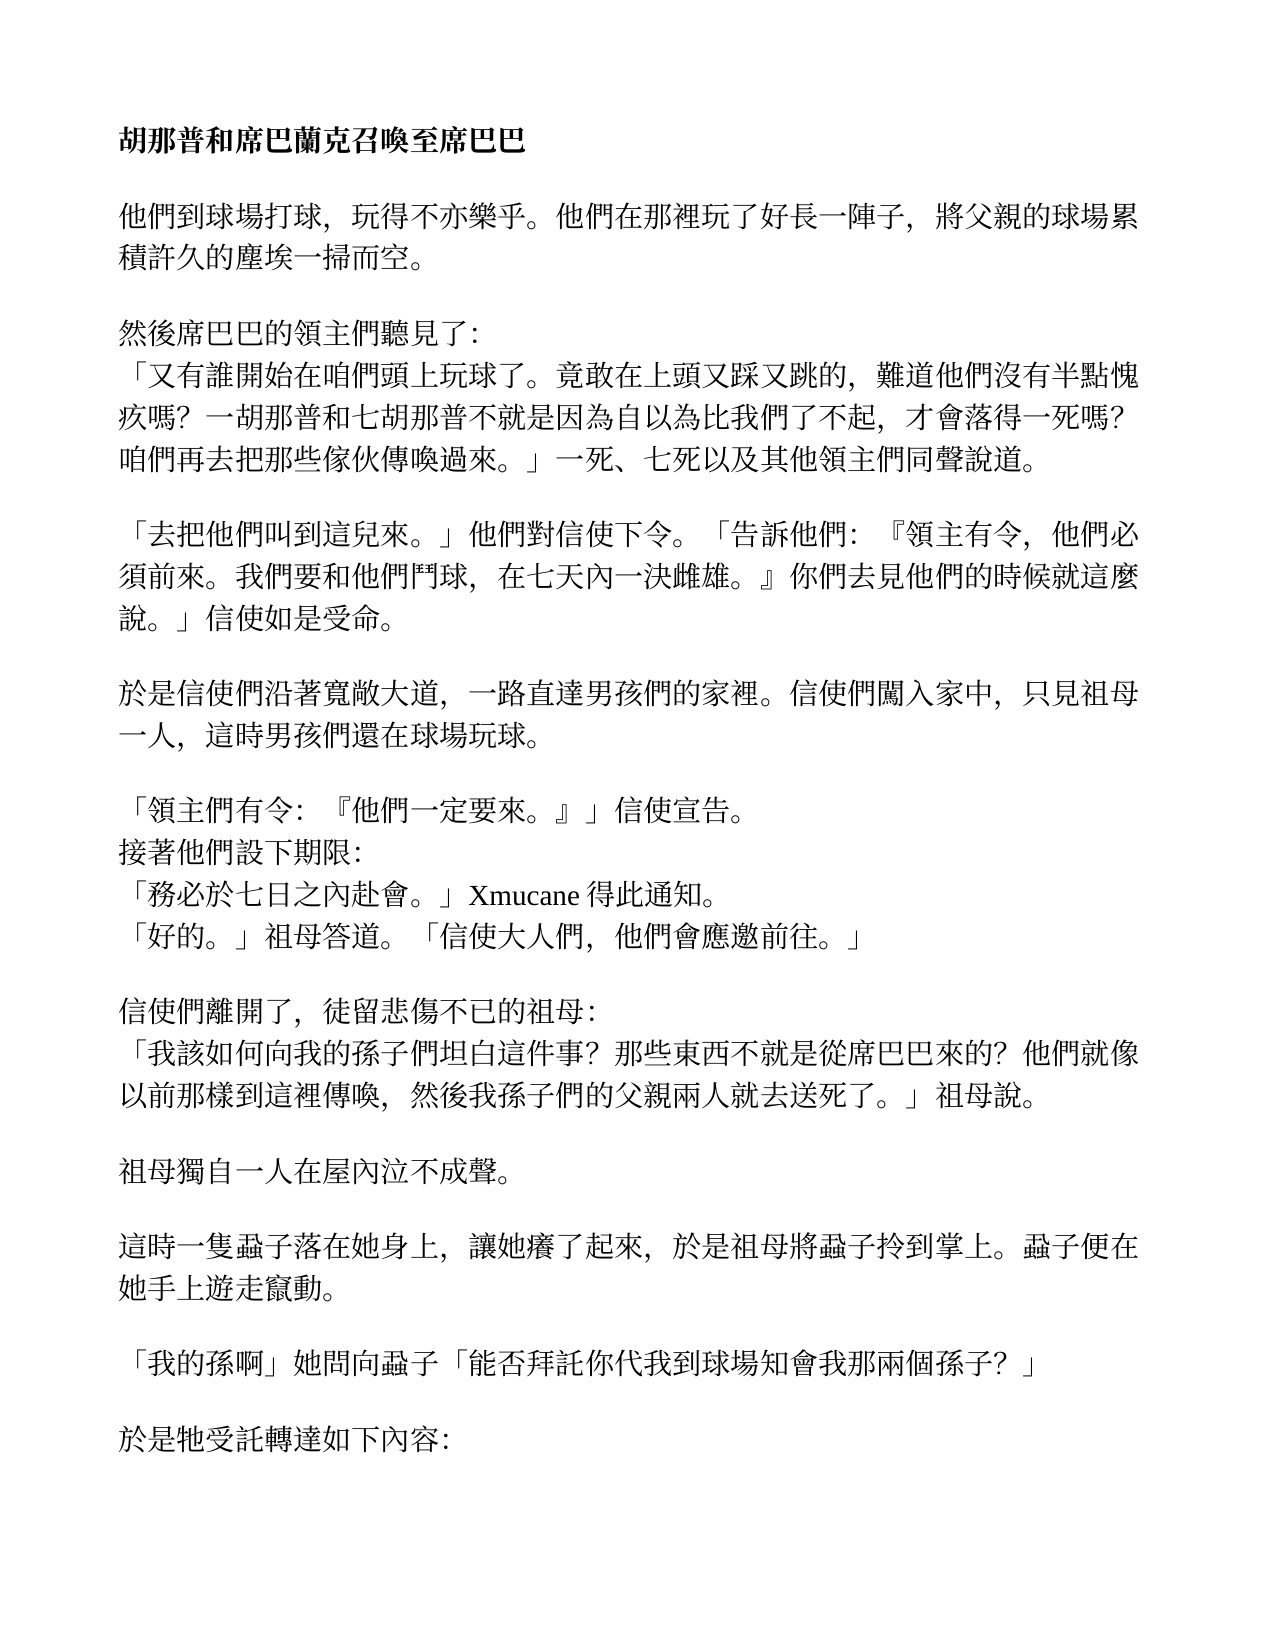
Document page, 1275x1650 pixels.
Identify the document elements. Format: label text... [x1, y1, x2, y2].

text 祖母獨自一人在屋內泣不成聲。 [118, 1148, 1157, 1190]
text 信使們離開了，徒留悲傷不已的祖母： [118, 989, 1157, 1031]
text 「好的。」祖母答道。「信使大人們，他們會應邀前往。」 [118, 914, 1157, 956]
text 於是牠受託轉達如下內容： [118, 1417, 1157, 1458]
text 這時一隻蝨子落在她身上，讓她癢了起來，於是祖母將蝨子拎到掌上。蝨子便在她手上遊走竄動。 [118, 1224, 1157, 1308]
text 「我的孫啊」她問向蝨子「能否拜託你代我到球場知會我那兩個孫子？」 [118, 1341, 1157, 1383]
text 然後席巴巴的領主們聽見了： [118, 311, 1157, 353]
text 胡那普和席巴蘭克召喚至席巴巴 [118, 118, 1157, 160]
text 「務必於七日之內赴會。」Xmucane得此通知。 [118, 872, 1157, 914]
text 「我該如何向我的孫子們坦白這件事？那些東西不就是從席巴巴來的？他們就像以前那樣到這裡傳喚，然後我孫子們的父親兩人就去送死了。」祖母說。 [118, 1031, 1157, 1115]
text 接著他們設下期限： [118, 830, 1157, 872]
text 於是信使們沿著寬敞大道，一路直達男孩們的家裡。信使們闖入家中，只見祖母一人，這時男孩們還在球場玩球。 [118, 671, 1157, 755]
text 「去把他們叫到這兒來。」他們對信使下令。「告訴他們：『領主有令，他們必須前來。我們要和他們鬥球，在七天內一決雌雄。』你們去見他們的時候就這麼說。」信使如是受命。 [118, 512, 1157, 637]
text 「又有誰開始在咱們頭上玩球了。竟敢在上頭又踩又跳的，難道他們沒有半點愧疚嗎？一胡那普和七胡那普不就是因為自以為比我們了不起，才會落得一死嗎？咱們再去把那些傢伙傳喚過來。」一死、七死以及其他領主們同聲說道。 [118, 353, 1157, 478]
text 「領主們有令：『他們一定要來。』」信使宣告。 [118, 788, 1157, 830]
text 他們到球場打球，玩得不亦樂乎。他們在那裡玩了好長一陣子，將父親的球場累積許久的塵埃一掃而空。 [118, 193, 1157, 277]
